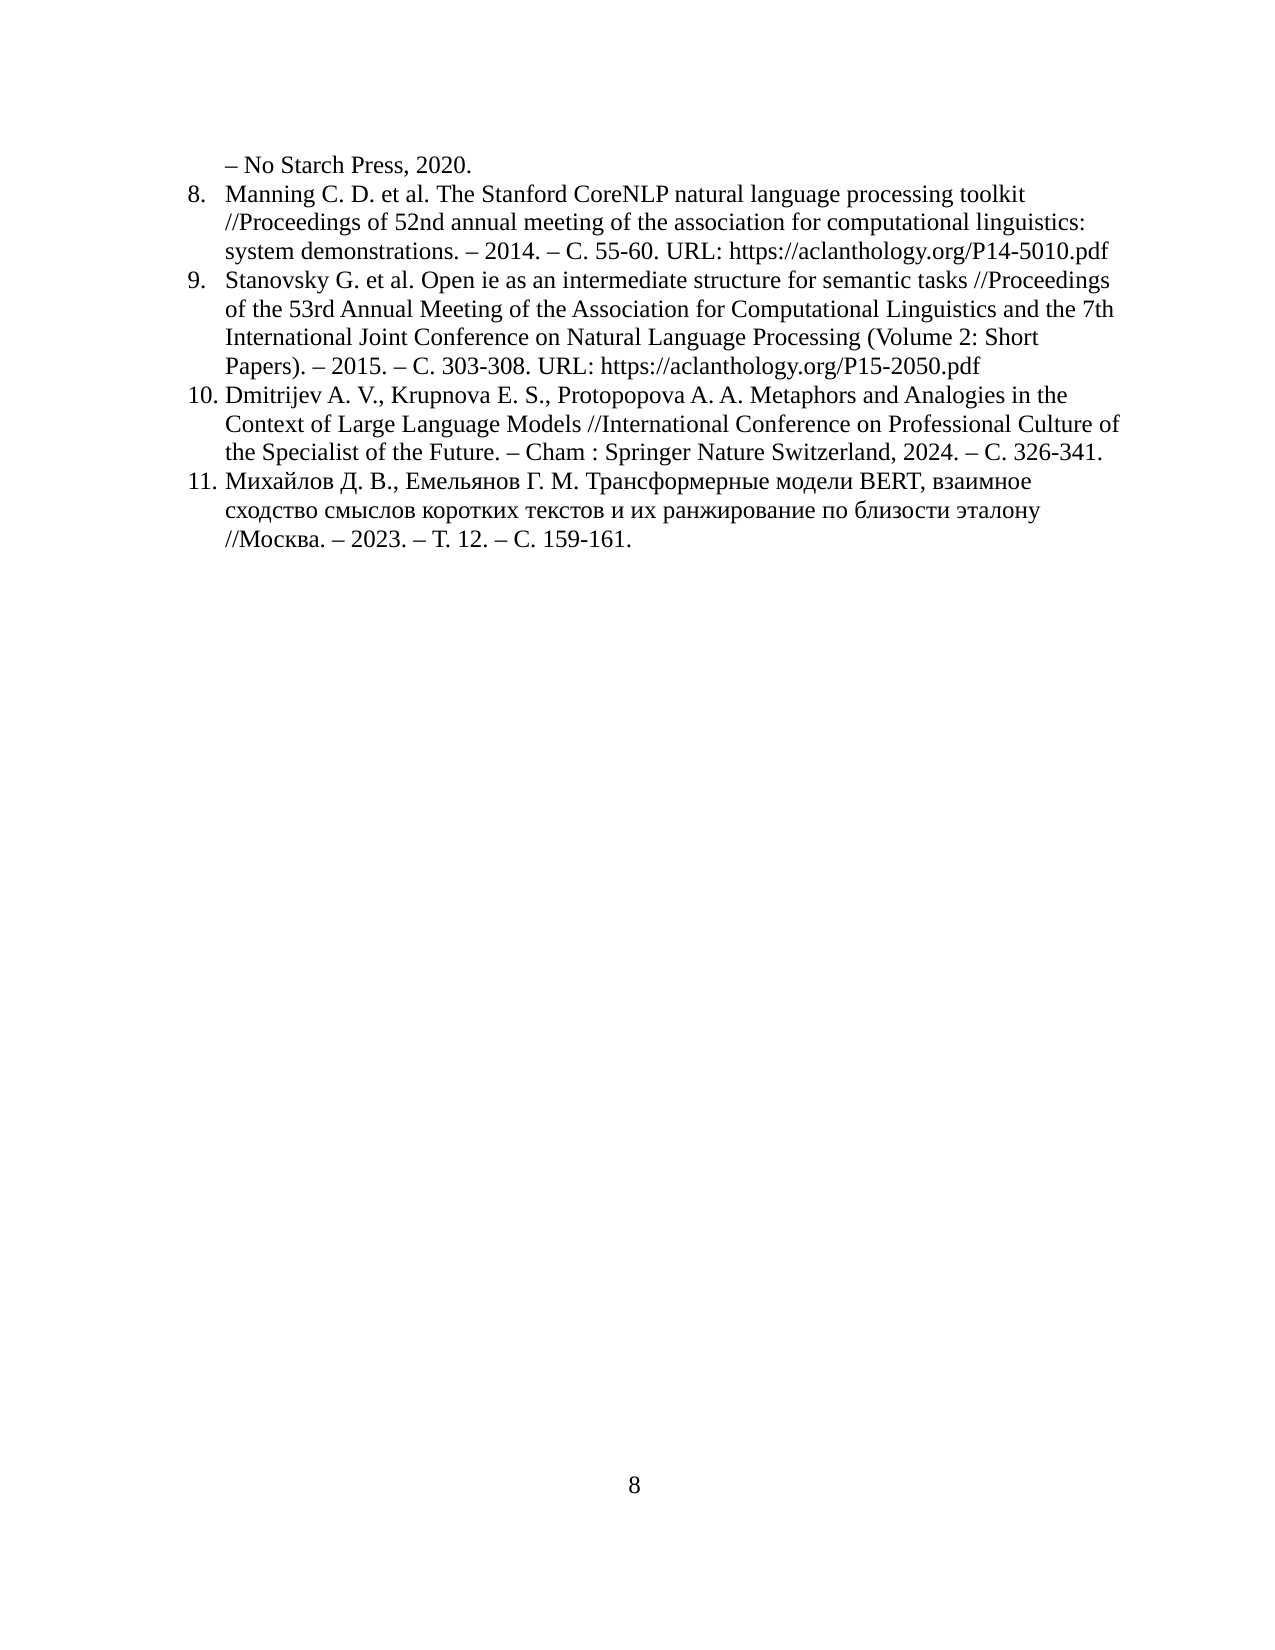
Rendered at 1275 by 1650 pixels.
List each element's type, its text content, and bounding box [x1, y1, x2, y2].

list Dmitrijev A. V., Krupnova E. S., Protopopova A. A. Metaphors and Analogies in the Context of Large Language Models //International Conference on Professional Culture of the Specialist of the Future. – Cham : Springer Nature Switzerland, 2024. – С. 326-341. [187, 380, 1125, 466]
list – No Starch Press, 2020. [187, 150, 1125, 179]
list Михайлов Д. В., Емельянов Г. М. Трансформерные модели BERT, взаимное сходство смыслов коротких текстов и их ранжирование по близости эталону //Москва. – 2023. – Т. 12. – С. 159-161. [187, 466, 1125, 552]
list Stanovsky G. et al. Open ie as an intermediate structure for semantic tasks //Proceedings of the 53rd Annual Meeting of the Association for Computational Linguistics and the 7th International Joint Conference on Natural Language Processing (Volume 2: Short Papers). – 2015. – С. 303-308. URL: https://aclanthology.org/P15-2050.pdf [187, 265, 1125, 380]
list Manning C. D. et al. The Stanford CoreNLP natural language processing toolkit //Proceedings of 52nd annual meeting of the association for computational linguistics: system demonstrations. – 2014. – С. 55-60. URL: https://aclanthology.org/P14-5010.pdf [187, 179, 1125, 265]
